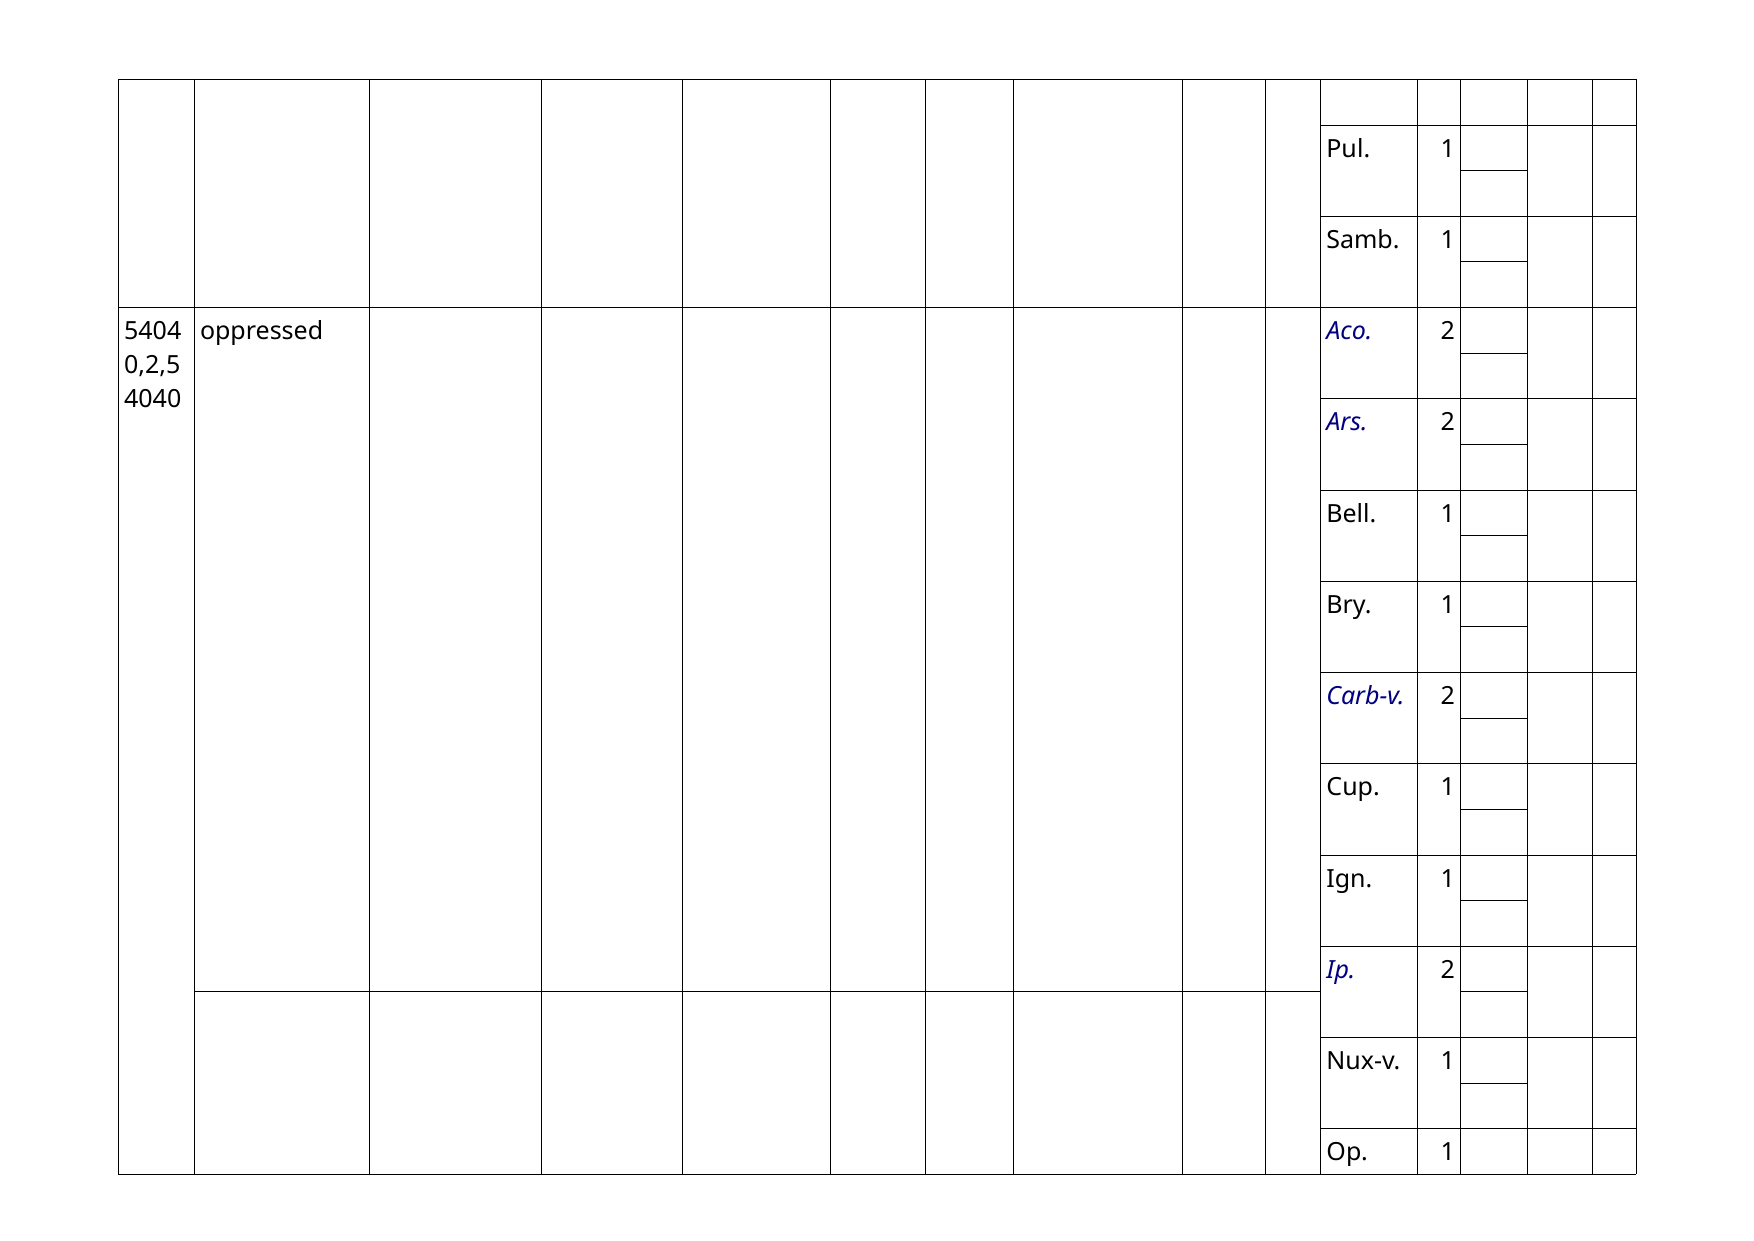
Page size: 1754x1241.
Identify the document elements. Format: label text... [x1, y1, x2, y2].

table_cell [1014, 308, 1182, 991]
table_cell [1014, 992, 1182, 1174]
table_cell Op. [1321, 1129, 1417, 1174]
table_cell [1461, 1084, 1527, 1128]
table_cell [1593, 1038, 1636, 1128]
table_cell 1 [1418, 1038, 1460, 1128]
table_cell [195, 992, 369, 1174]
table_cell [1461, 445, 1527, 489]
table_cell [926, 308, 1013, 991]
table_cell 2 [1418, 399, 1460, 489]
table_cell [1528, 582, 1592, 672]
table_cell 2 [1418, 673, 1460, 763]
table_cell 1 [1418, 1129, 1460, 1174]
table_cell [370, 80, 541, 307]
table_cell [1266, 308, 1320, 991]
table_cell [1461, 536, 1527, 581]
table_cell Cup. [1321, 764, 1417, 854]
table_cell [1461, 217, 1527, 261]
table_cell [1461, 856, 1527, 900]
table_cell 1 [1418, 764, 1460, 854]
table_cell [1528, 308, 1592, 398]
table_cell [1593, 491, 1636, 581]
table_cell [1461, 399, 1527, 444]
table_cell [1593, 1129, 1636, 1174]
table_cell [1266, 80, 1320, 307]
table_cell [1528, 856, 1592, 946]
table_cell [1593, 217, 1636, 307]
table_cell [1461, 1038, 1527, 1083]
table_cell [1014, 80, 1182, 307]
table_cell [1461, 673, 1527, 718]
table_cell [119, 80, 194, 307]
table_cell [1528, 764, 1592, 854]
table_cell [1418, 80, 1460, 124]
table_cell [831, 80, 925, 307]
table_cell oppressed [195, 308, 369, 991]
table_cell [1593, 673, 1636, 763]
table_cell [1461, 354, 1527, 398]
table_cell [1593, 582, 1636, 672]
table_cell Carb-v. [1321, 673, 1417, 763]
table_cell [1461, 992, 1527, 1037]
table_cell [1528, 126, 1592, 216]
table_cell 54040,2,54040 [119, 308, 194, 1174]
table_cell [1461, 171, 1527, 216]
table_cell [542, 80, 682, 307]
table_cell [1461, 764, 1527, 809]
table_cell [1461, 947, 1527, 991]
table_cell [1593, 308, 1636, 398]
table_cell 1 [1418, 217, 1460, 307]
table_cell [1528, 673, 1592, 763]
table_cell [1461, 262, 1527, 307]
table_cell Ars. [1321, 399, 1417, 489]
table_cell Ip. [1321, 947, 1417, 1037]
table_cell [1528, 947, 1592, 1037]
table_cell [1183, 80, 1265, 307]
table_cell [1528, 1129, 1592, 1174]
table_cell [1183, 308, 1265, 991]
table_cell [1461, 719, 1527, 763]
table_cell Bry. [1321, 582, 1417, 672]
table_cell [1528, 399, 1592, 489]
table_cell [1593, 764, 1636, 854]
table_cell 2 [1418, 947, 1460, 1037]
table_cell Bell. [1321, 491, 1417, 581]
table_cell Pul. [1321, 126, 1417, 216]
table_cell [1266, 992, 1320, 1174]
table_cell [370, 992, 541, 1174]
table_cell [1593, 399, 1636, 489]
table_cell [831, 992, 925, 1174]
table_cell [1528, 217, 1592, 307]
table_cell [1461, 80, 1527, 124]
table_cell [195, 80, 369, 307]
table_cell [1461, 1129, 1527, 1174]
table_cell [1183, 992, 1265, 1174]
table_cell [1321, 80, 1417, 124]
table_cell Aco. [1321, 308, 1417, 398]
table_cell 2 [1418, 308, 1460, 398]
table_cell Samb. [1321, 217, 1417, 307]
table_cell [1461, 126, 1527, 170]
table_cell [1528, 491, 1592, 581]
table_cell [1461, 810, 1527, 854]
table_cell [926, 80, 1013, 307]
table_cell [831, 308, 925, 991]
table_cell [1593, 126, 1636, 216]
table_cell [542, 308, 682, 991]
table_cell [1461, 582, 1527, 626]
table_cell [1593, 80, 1636, 124]
table_cell [1528, 80, 1592, 124]
table_cell [926, 992, 1013, 1174]
table_cell [1528, 1038, 1592, 1128]
table_cell Ign. [1321, 856, 1417, 946]
table_cell Nux-v. [1321, 1038, 1417, 1128]
table_cell [1593, 856, 1636, 946]
table_cell [1593, 947, 1636, 1037]
table_cell [1461, 627, 1527, 672]
table_cell 1 [1418, 856, 1460, 946]
table_cell 1 [1418, 491, 1460, 581]
table_cell 1 [1418, 126, 1460, 216]
table_cell [683, 80, 830, 307]
table_cell [1461, 308, 1527, 353]
table_cell [542, 992, 682, 1174]
table_cell 1 [1418, 582, 1460, 672]
table_cell [683, 308, 830, 991]
table_cell [1461, 901, 1527, 946]
table_cell [370, 308, 541, 991]
table_cell [683, 992, 830, 1174]
table_cell [1461, 491, 1527, 535]
